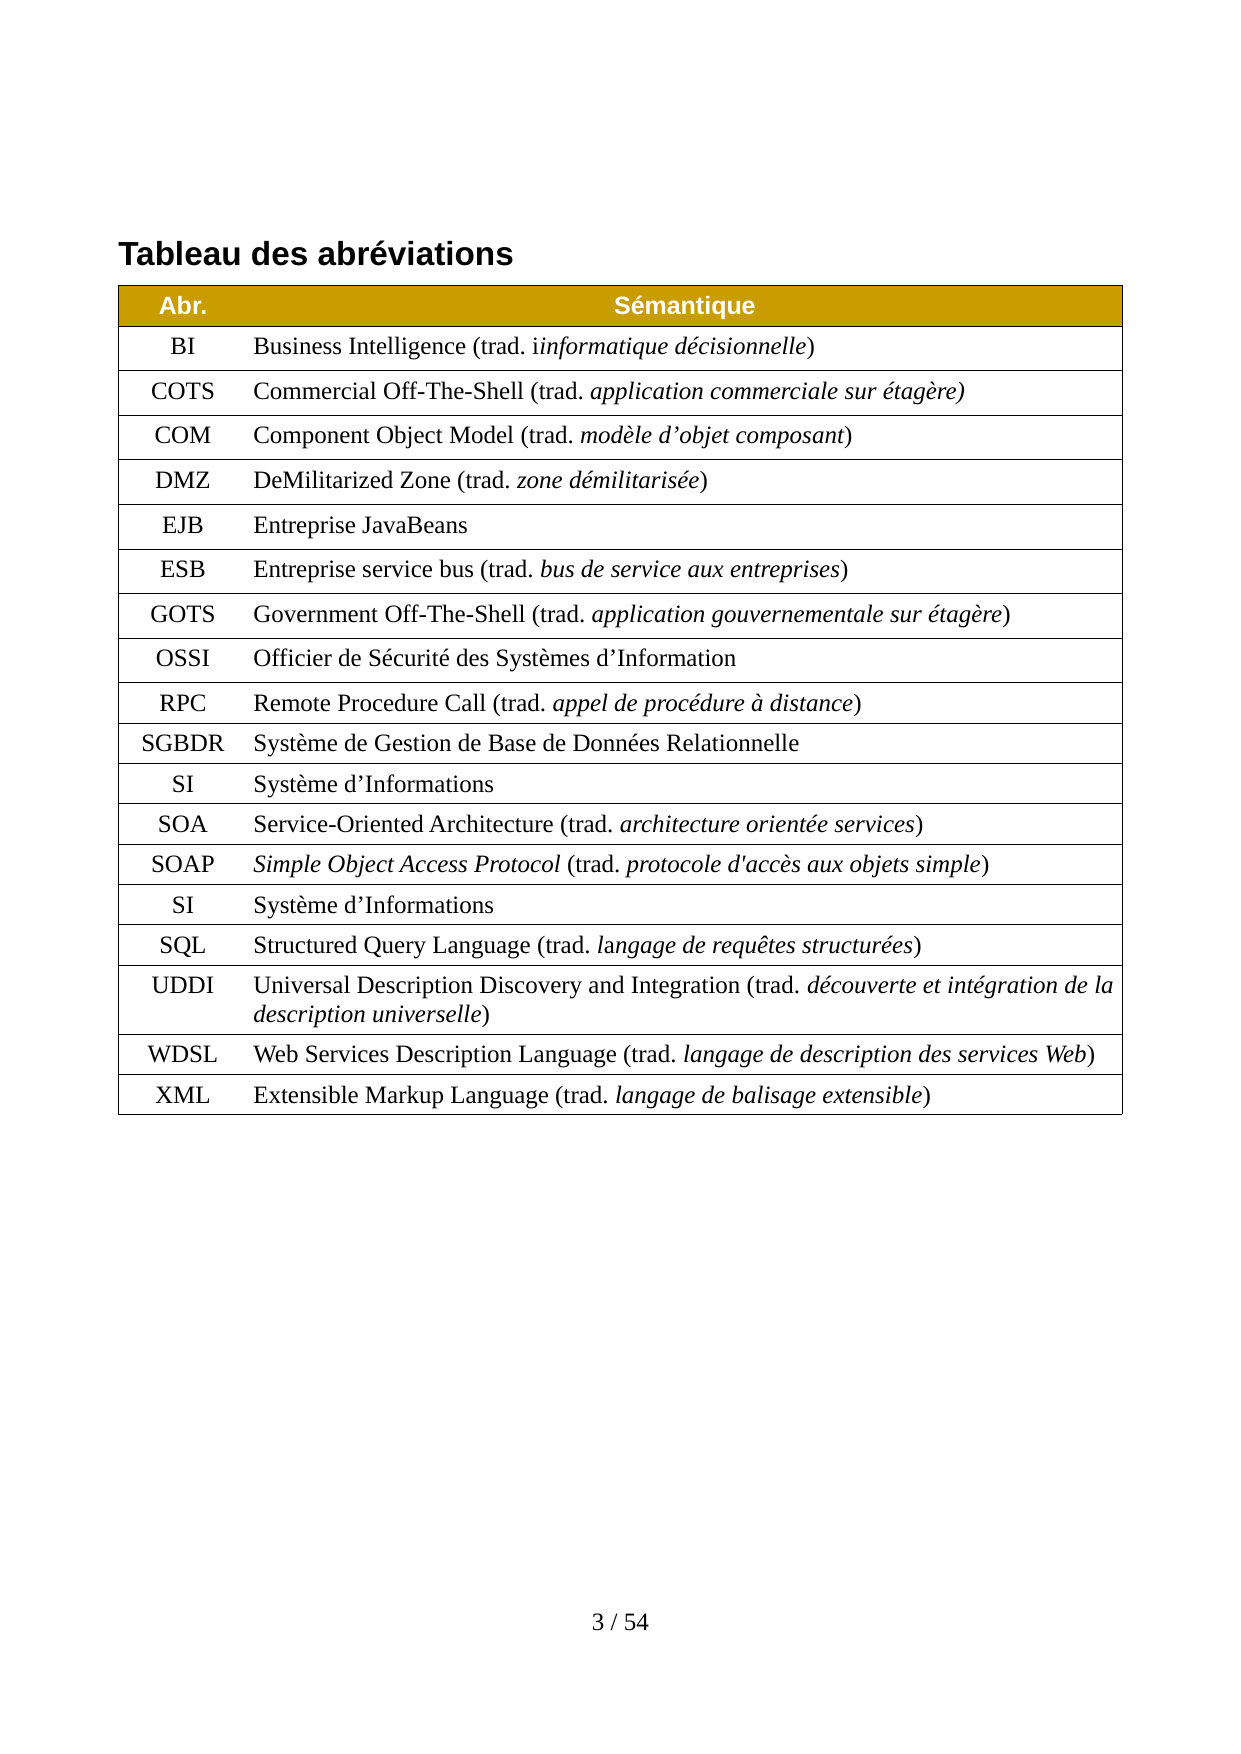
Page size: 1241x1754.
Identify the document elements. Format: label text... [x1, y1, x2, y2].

table_cell Commercial Off-The-Shell (trad. application commerciale sur étagère) [247, 371, 1122, 415]
table_cell Web Services Description Language (trad. langage de description des services Web) [247, 1035, 1122, 1074]
table_cell Simple Object Access Protocol (trad. protocole d'accès aux objets simple) [247, 845, 1122, 884]
table_cell SI [119, 885, 247, 924]
table_cell SGBDR [119, 724, 247, 763]
table_cell SOAP [119, 845, 247, 884]
table_cell ESB [119, 550, 247, 593]
table_cell SI [119, 764, 247, 803]
table_cell DMZ [119, 460, 247, 504]
table_cell XML [119, 1075, 247, 1114]
table_cell BI [119, 327, 247, 370]
table_cell Extensible Markup Language (trad. langage de balisage extensible) [247, 1075, 1122, 1114]
table_cell Business Intelligence (trad. iinformatique décisionnelle) [247, 327, 1122, 370]
table_cell EJB [119, 505, 247, 548]
table_cell Structured Query Language (trad. langage de requêtes structurées) [247, 925, 1122, 964]
table_cell GOTS [119, 594, 247, 638]
table_cell OSSI [119, 639, 247, 682]
table_cell Système de Gestion de Base de Données Relationnelle [247, 724, 1122, 763]
table_header Sémantique [247, 286, 1122, 326]
table_cell Officier de Sécurité des Systèmes d’Information [247, 639, 1122, 682]
table_cell Remote Procedure Call (trad. appel de procédure à distance) [247, 683, 1122, 723]
table_cell COTS [119, 371, 247, 415]
table_cell Entreprise JavaBeans [247, 505, 1122, 548]
table_cell Universal Description Discovery and Integration (trad. découverte et intégration de la description universelle) [247, 966, 1122, 1033]
table_cell Système d’Informations [247, 885, 1122, 924]
table_cell Government Off-The-Shell (trad. application gouvernementale sur étagère) [247, 594, 1122, 638]
table_cell RPC [119, 683, 247, 723]
table_header Abr. [119, 286, 247, 326]
table_cell Service-Oriented Architecture (trad. architecture orientée services) [247, 804, 1122, 843]
table_cell SOA [119, 804, 247, 843]
table_cell Système d’Informations [247, 764, 1122, 803]
subtitle Tableau des abréviations [118, 234, 1122, 273]
table_cell UDDI [119, 966, 247, 1033]
table_cell COM [119, 416, 247, 459]
table_cell WDSL [119, 1035, 247, 1074]
table_cell SQL [119, 925, 247, 964]
table_cell Component Object Model (trad. modèle d’objet composant) [247, 416, 1122, 459]
table_cell Entreprise service bus (trad. bus de service aux entreprises) [247, 550, 1122, 593]
table_cell DeMilitarized Zone (trad. zone démilitarisée) [247, 460, 1122, 504]
